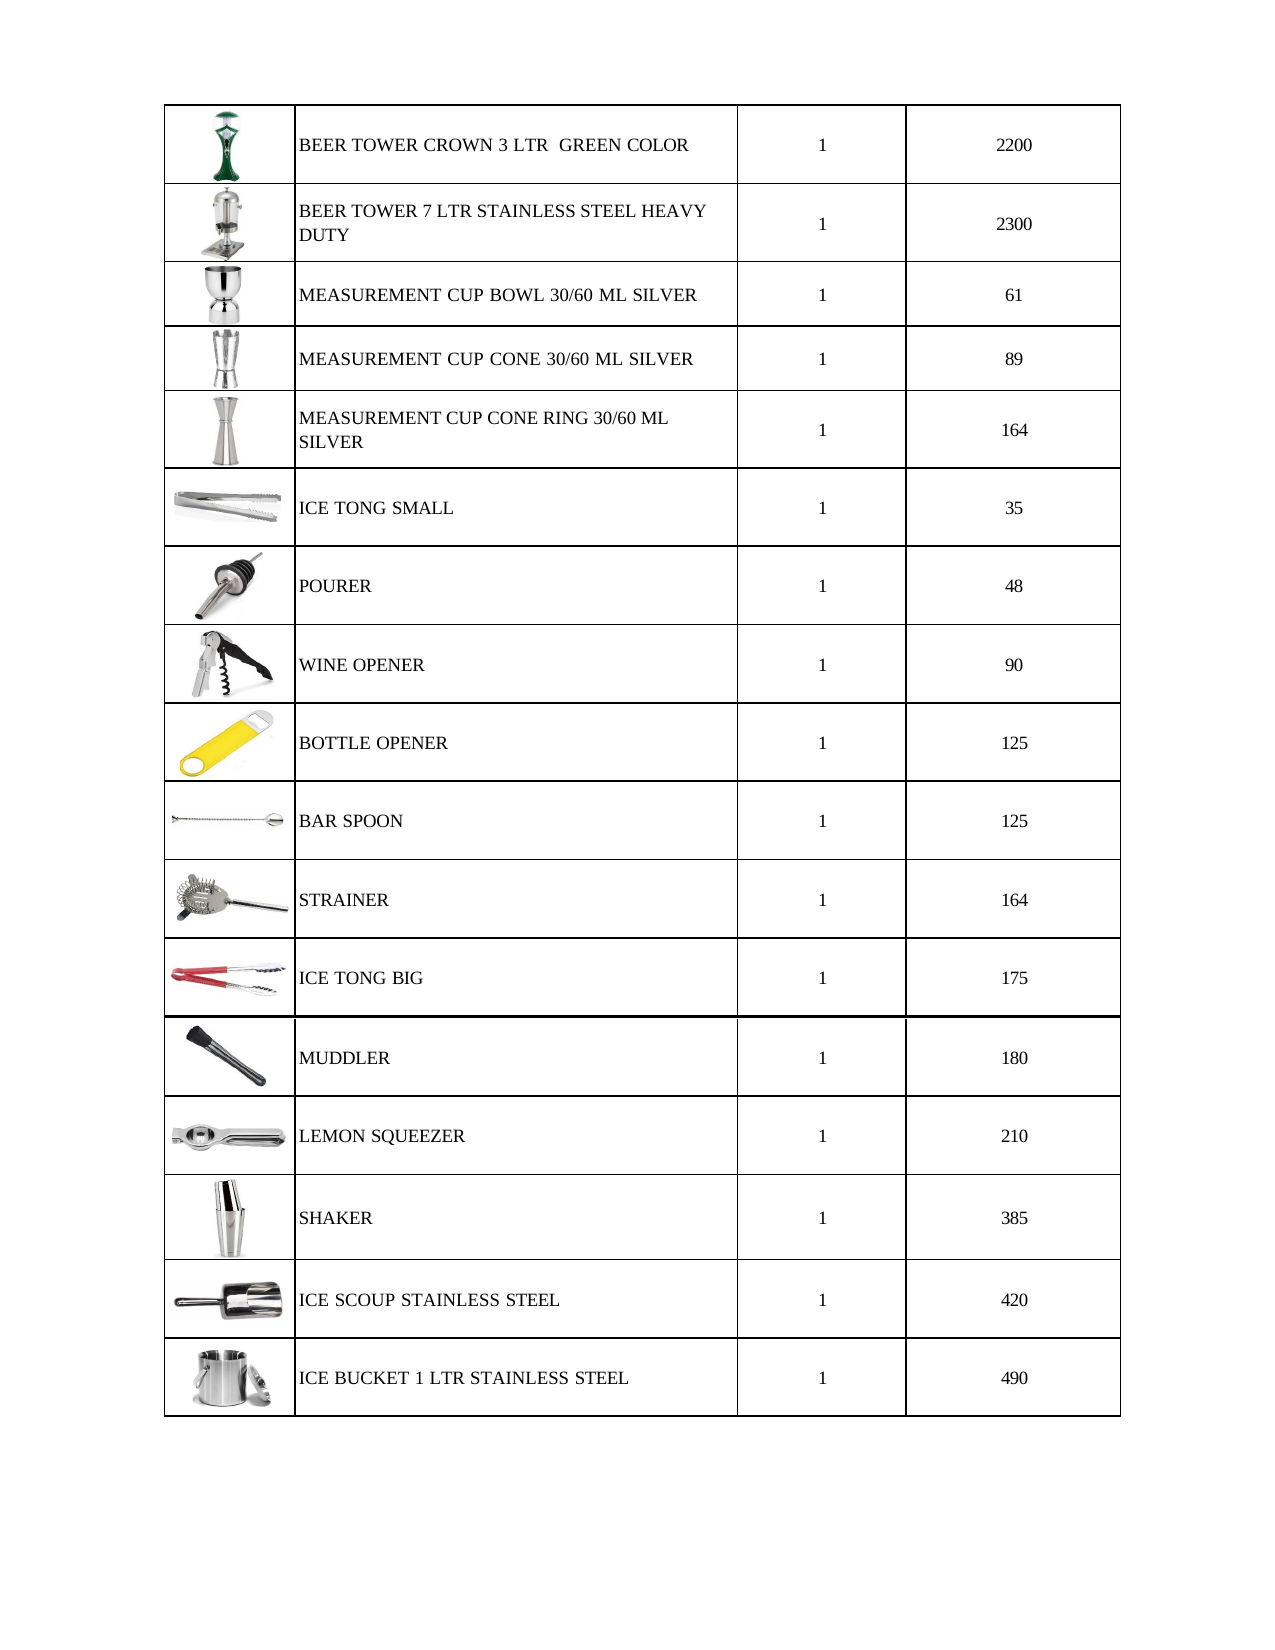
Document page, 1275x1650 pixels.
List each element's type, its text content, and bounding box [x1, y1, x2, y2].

table_cell 1 [738, 184, 905, 261]
picture [200, 187, 245, 261]
table_cell [165, 547, 294, 624]
table_cell ICE BUCKET 1 LTR STAINLESS STEEL [296, 1339, 737, 1415]
picture [192, 1350, 271, 1407]
table_cell 90 [907, 625, 1120, 702]
picture [173, 1279, 284, 1321]
table_cell 175 [907, 939, 1120, 1015]
table_cell 164 [907, 860, 1120, 937]
picture [204, 266, 242, 325]
table_cell 164 [907, 391, 1120, 467]
picture [213, 1179, 247, 1258]
table_cell [165, 625, 294, 702]
table_header 1 [738, 1018, 906, 1095]
table_cell 2200 [907, 106, 1120, 182]
table_header [165, 1018, 295, 1095]
table_cell 125 [907, 704, 1120, 780]
table_cell ICE SCOUP STAINLESS STEEL [296, 1260, 737, 1337]
table_cell 490 [907, 1339, 1120, 1415]
table_cell ICE TONG BIG [296, 939, 737, 1015]
table_cell LEMON SQUEEZER [296, 1097, 737, 1173]
table_cell 1 [738, 704, 905, 780]
table_cell SHAKER [296, 1175, 737, 1259]
table_cell WINE OPENER [296, 625, 737, 702]
table_cell 1 [738, 1097, 905, 1173]
table_cell 1 [738, 625, 905, 702]
table_cell ICE TONG SMALL [296, 469, 737, 545]
picture [190, 629, 275, 700]
picture [171, 813, 284, 829]
table_header 180 [907, 1018, 1120, 1095]
table_cell [165, 469, 294, 545]
table_cell [165, 184, 294, 261]
table_cell 2300 [907, 184, 1120, 261]
table_cell [165, 782, 294, 859]
table_cell BOTTLE OPENER [296, 704, 737, 780]
table_cell [165, 1097, 294, 1173]
table_header MUDDLER [296, 1018, 737, 1095]
table_cell [165, 106, 294, 182]
picture [174, 491, 282, 522]
table_cell 1 [738, 469, 905, 545]
table_cell 420 [907, 1260, 1120, 1337]
table_cell [165, 1175, 294, 1259]
table_cell [165, 939, 294, 1015]
table_cell 1 [738, 327, 905, 389]
table_cell 89 [907, 327, 1120, 389]
table_cell 1 [738, 860, 905, 937]
table_cell 1 [738, 262, 905, 325]
table_cell 1 [738, 1339, 905, 1415]
picture [212, 110, 242, 182]
table_cell MEASUREMENT CUP CONE RING 30/60 ML SILVER [296, 391, 737, 467]
table_cell MEASUREMENT CUP BOWL 30/60 ML SILVER [296, 262, 737, 325]
table_cell 61 [907, 262, 1120, 325]
table_cell 385 [907, 1175, 1120, 1259]
table_cell 1 [738, 547, 905, 624]
table_cell [165, 262, 294, 325]
table_cell 48 [907, 547, 1120, 624]
table_cell 1 [738, 1175, 905, 1259]
table_cell [165, 704, 294, 780]
table_cell [165, 1260, 294, 1337]
table_cell 35 [907, 469, 1120, 545]
table_cell 1 [738, 391, 905, 467]
table_cell BEER TOWER 7 LTR STAINLESS STEEL HEAVY DUTY [296, 184, 737, 261]
table_cell POURER [296, 547, 737, 624]
picture [211, 395, 242, 466]
table_cell BAR SPOON [296, 782, 737, 859]
table_cell BEER TOWER CROWN 3 LTR GREEN COLOR [296, 106, 737, 182]
table_cell 1 [738, 106, 905, 182]
table_cell [165, 860, 294, 937]
picture [183, 1025, 268, 1090]
picture [212, 329, 240, 389]
table_cell 1 [738, 1260, 905, 1337]
picture [195, 552, 264, 620]
table_cell 1 [738, 782, 905, 859]
picture [170, 962, 286, 996]
picture [176, 874, 289, 921]
table_cell 125 [907, 782, 1120, 859]
table_cell 210 [907, 1097, 1120, 1173]
table_cell [165, 327, 294, 389]
picture [179, 710, 275, 778]
table_cell 1 [738, 939, 905, 1015]
table_cell STRAINER [296, 860, 737, 937]
table_cell MEASUREMENT CUP CONE 30/60 ML SILVER [296, 327, 737, 389]
table_cell [165, 391, 294, 467]
table_cell [165, 1339, 294, 1415]
picture [171, 1124, 286, 1151]
